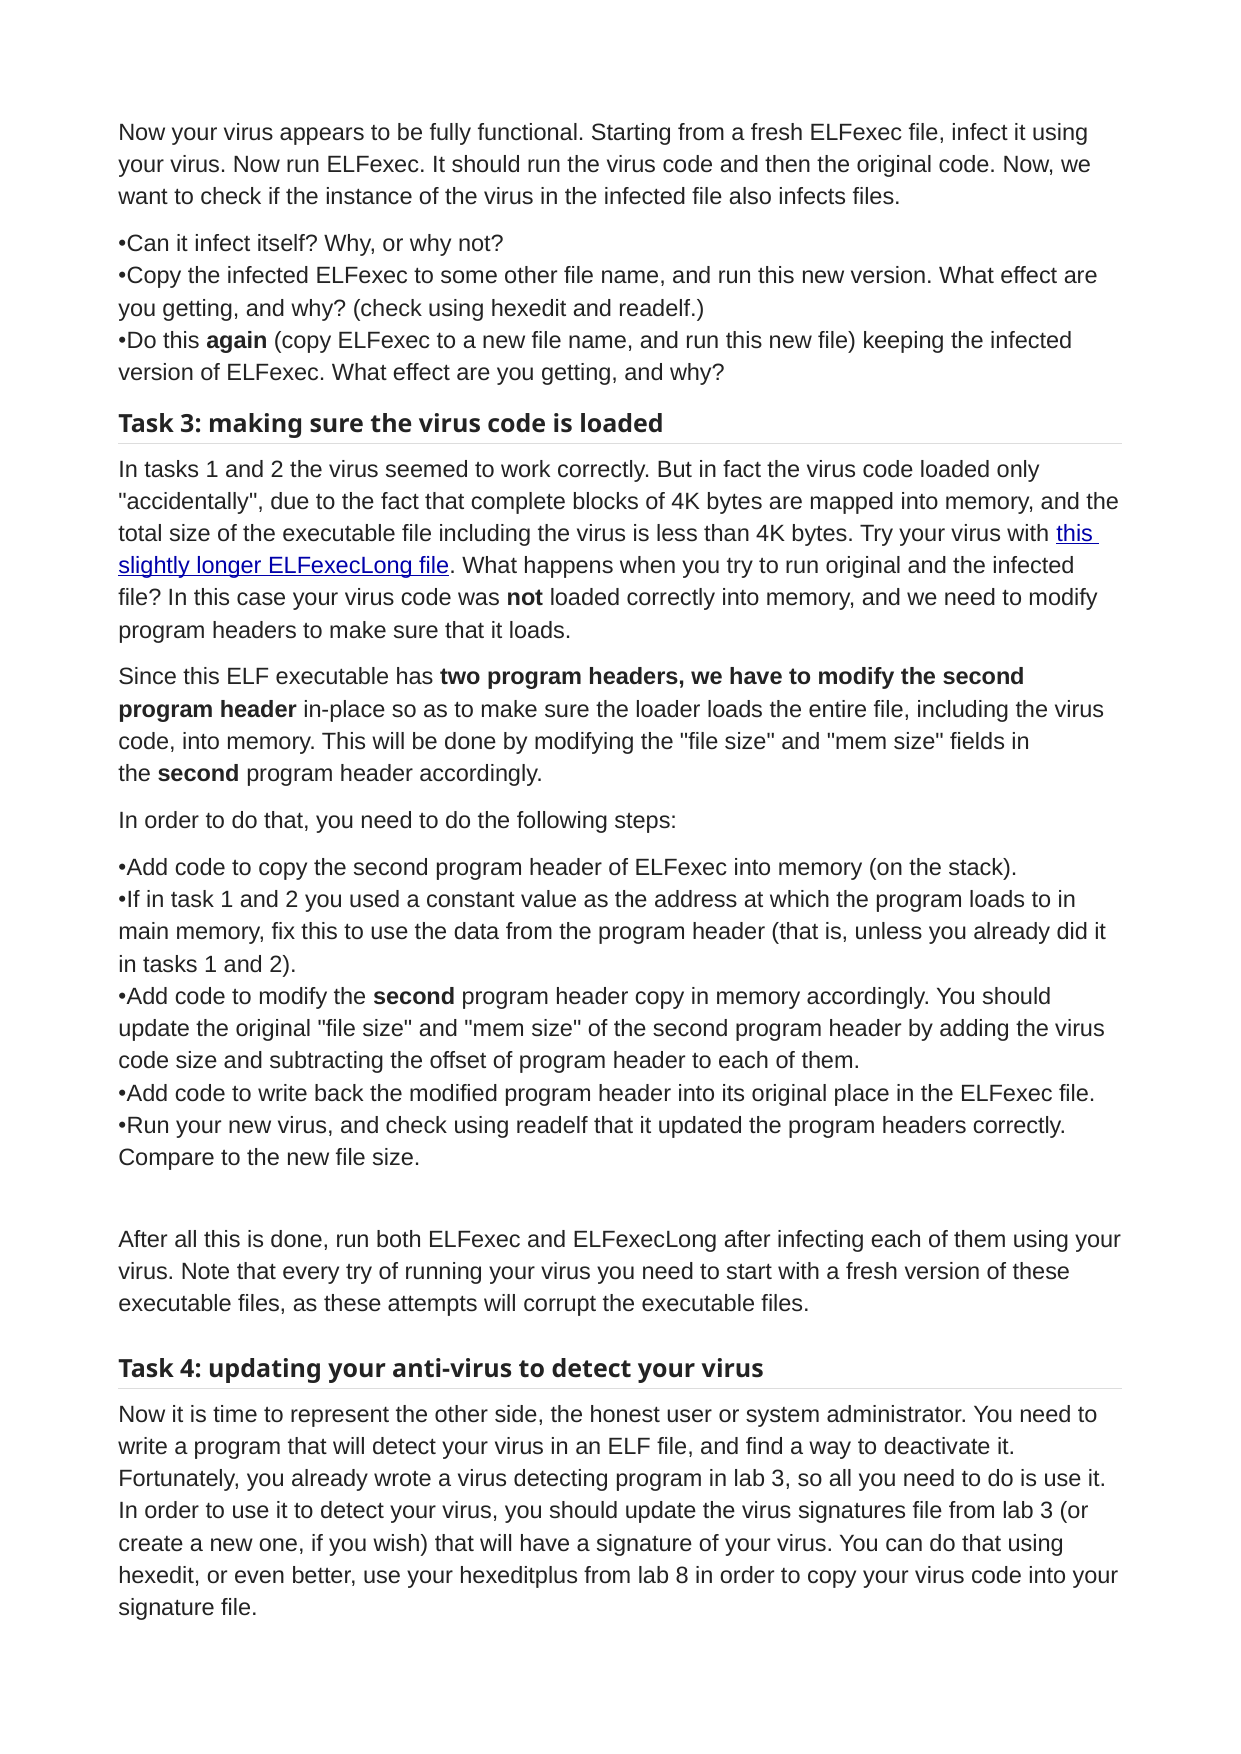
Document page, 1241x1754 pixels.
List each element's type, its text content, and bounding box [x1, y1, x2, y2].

list Copy the infected ELFexec to some other file name, and run this new version. What effect are you getting, and why? (check using hexedit and readelf.) [118, 262, 1122, 321]
text Now your virus appears to be fully functional. Starting from a fresh ELFexec file, infect it using your virus. Now run ELFexec. It should run the virus code and then the original code. Now, we want to check if the instance of the virus in the infected file also infects files. [118, 118, 1122, 209]
text Now it is time to represent the other side, the honest user or system administrator. You need to write a program that will detect your virus in an ELF file, and find a way to deactivate it. Fortunately, you already wrote a virus detecting program in lab 3, so all you need to do is use it. In order to use it to detect your virus, you should update the virus signatures file from lab 3 (or create a new one, if you wish) that will have a signature of your virus. You can do that using hexedit, or even better, use your hexeditplus from lab 8 in order to copy your virus code into your signature file. [118, 1400, 1122, 1620]
list Add code to write back the modified program header into its original place in the ELFexec file. [118, 1079, 1122, 1106]
text In order to do that, you need to do the following steps: [118, 806, 1122, 833]
list Add code to modify the second program header copy in memory accordingly. You should update the original "file size" and "mem size" of the second program header by adding the virus code size and subtracting the offset of program header to each of them. [118, 982, 1122, 1074]
list Can it infect itself? Why, or why not? [118, 229, 1122, 256]
text After all this is done, run both ELFexec and ELFexecLong after infecting each of them using your virus. Note that every try of running your virus you need to start with a fresh version of these executable files, as these attempts will corrupt the executable files. [118, 1225, 1122, 1316]
subtitle Task 4: updating your anti-virus to detect your virus [118, 1351, 1122, 1388]
list If in task 1 and 2 you used a constant value as the address at which the program loads to in main memory, fix this to use the data from the program header (that is, unless you already did it in tasks 1 and 2). [118, 885, 1122, 977]
subtitle Task 3: making sure the virus code is loaded [118, 406, 1122, 443]
list Do this again (copy ELFexec to a new file name, and run this new file) keeping the infected version of ELFexec. What effect are you getting, and why? [118, 326, 1122, 386]
text Since this ELF executable has two program headers, we have to modify the second program header in-place so as to make sure the loader loads the entire file, including the virus code, into memory. This will be done by modifying the "file size" and "mem size" fields in the second program header accordingly. [118, 663, 1122, 786]
text In tasks 1 and 2 the virus seemed to work correctly. But in fact the virus code loaded only "accidentally", due to the fact that complete blocks of 4K bytes are mapped into memory, and the total size of the executable file including the virus is less than 4K bytes. Try your virus with this slightly longer ELFexecLong file. What happens when you try to run original and the infected file? In this case your virus code was not loaded correctly into memory, and we need to modify program headers to make sure that it loads. [118, 455, 1122, 643]
list Add code to copy the second program header of ELFexec into memory (on the stack). [118, 853, 1122, 880]
list Run your new virus, and check using readelf that it updated the program headers correctly. Compare to the new file size. [118, 1111, 1122, 1171]
